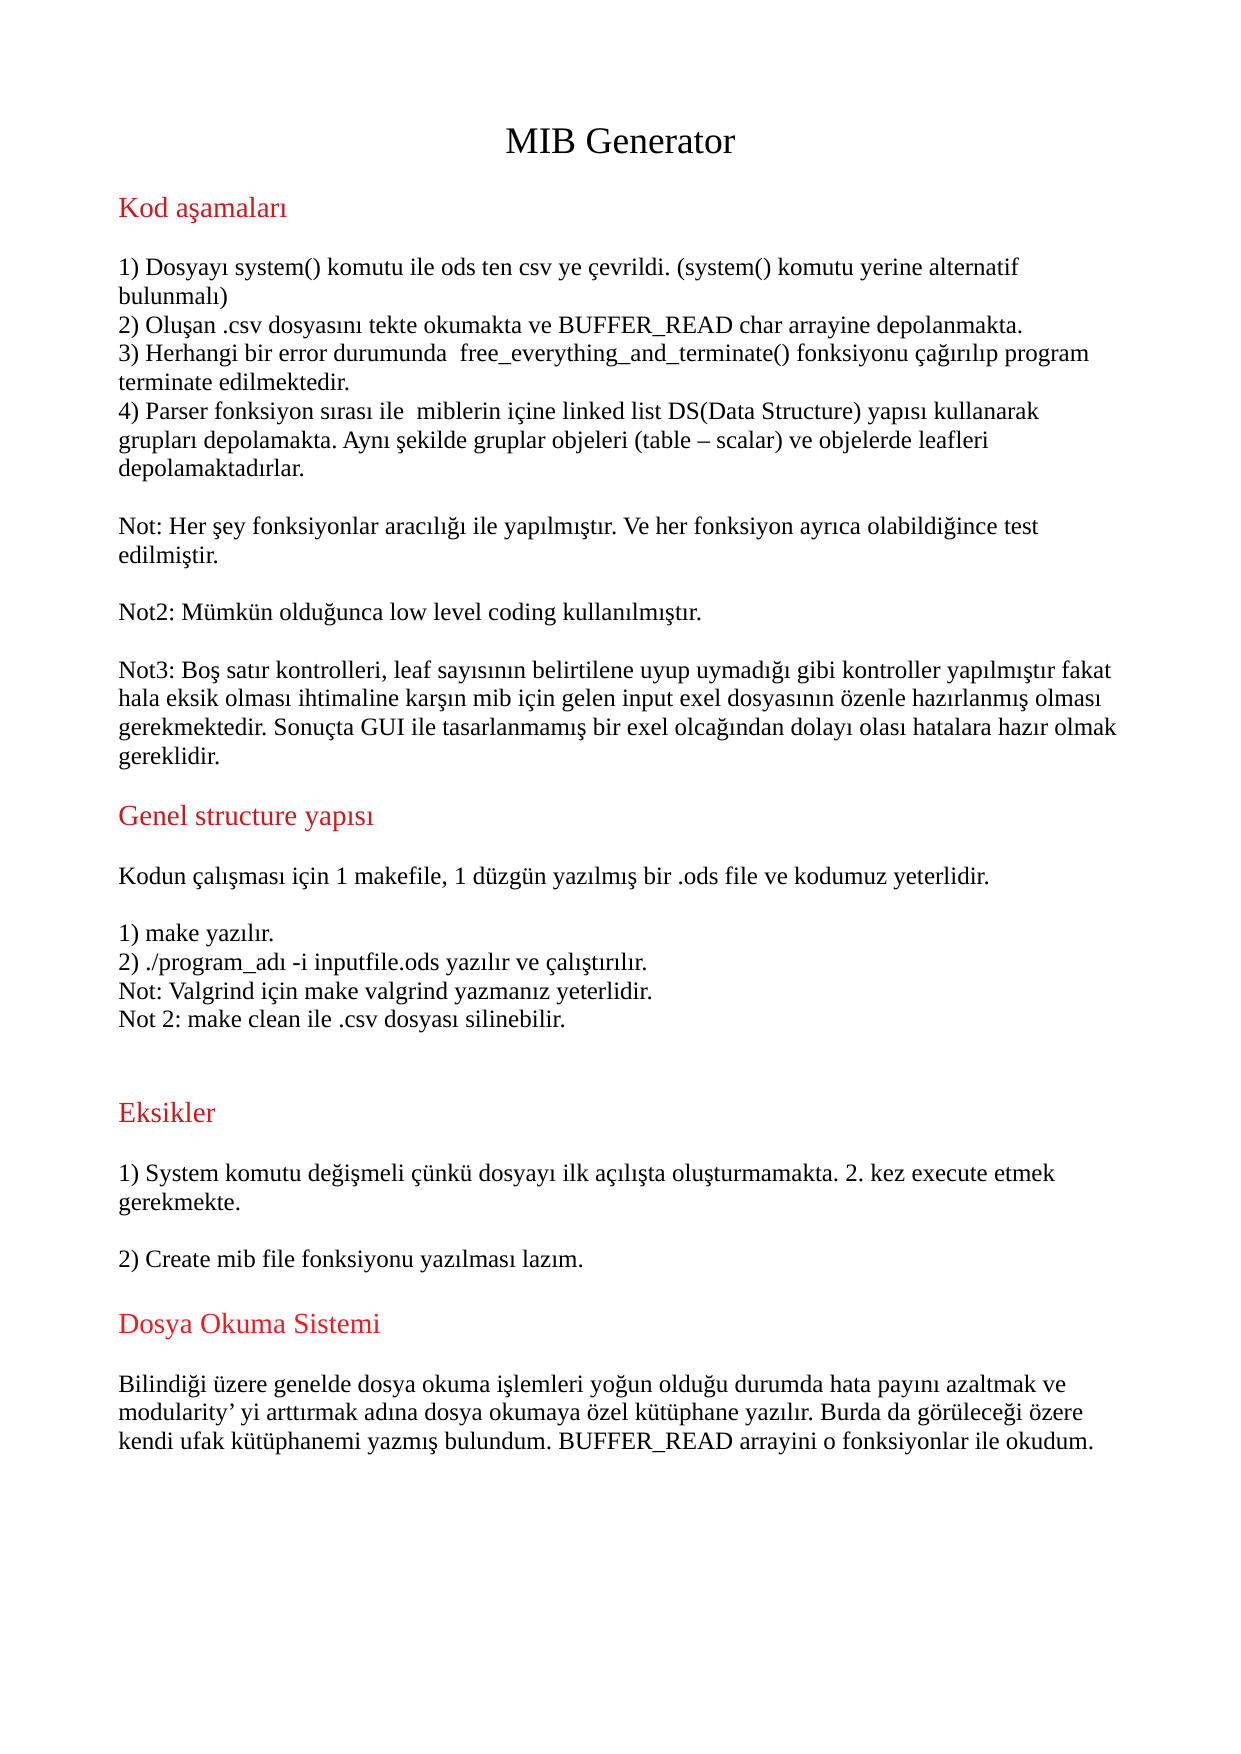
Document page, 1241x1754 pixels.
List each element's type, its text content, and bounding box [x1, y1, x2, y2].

text 3) Herhangi bir error durumunda free_everything_and_terminate() fonksiyonu çağırılıp program terminate edilmektedir. [118, 338, 1122, 396]
text Not: Her şey fonksiyonlar aracılığı ile yapılmıştır. Ve her fonksiyon ayrıca olabildiğince test edilmiştir. [118, 511, 1122, 568]
text Eksikler [118, 1096, 1122, 1129]
text 2) ./program_adı -i inputfile.ods yazılır ve çalıştırılır. [118, 947, 1122, 976]
text 1) Dosyayı system() komutu ile ods ten csv ye çevrildi. (system() komutu yerine alternatif bulunmalı) [118, 252, 1122, 310]
text 2) Create mib file fonksiyonu yazılması lazım. [118, 1244, 1122, 1273]
text 1) System komutu değişmeli çünkü dosyayı ilk açılışta oluşturmamakta. 2. kez execute etmek gerekmekte. [118, 1158, 1122, 1215]
text Not 2: make clean ile .csv dosyası silinebilir. [118, 1004, 1122, 1033]
text Bilindiği üzere genelde dosya okuma işlemleri yoğun olduğu durumda hata payını azaltmak ve modularity’ yi arttırmak adına dosya okumaya özel kütüphane yazılır. Burda da görüleceği özere kendi ufak kütüphanemi yazmış bulundum. BUFFER_READ arrayini o fonksiyonlar ile okudum. [118, 1369, 1122, 1455]
text Kod aşamaları [118, 190, 1122, 223]
text Genel structure yapısı [118, 798, 1122, 832]
text MIB Generator [118, 118, 1122, 161]
text Kodun çalışması için 1 makefile, 1 düzgün yazılmış bir .ods file ve kodumuz yeterlidir. [118, 861, 1122, 889]
text Dosya Okuma Sistemi [118, 1306, 1122, 1340]
text Not: Valgrind için make valgrind yazmanız yeterlidir. [118, 976, 1122, 1004]
text 1) make yazılır. [118, 918, 1122, 947]
text Not3: Boş satır kontrolleri, leaf sayısının belirtilene uyup uymadığı gibi kontroller yapılmıştır fakat hala eksik olması ihtimaline karşın mib için gelen input exel dosyasının özenle hazırlanmış olması gerekmektedir. Sonuçta GUI ile tasarlanmamış bir exel olcağından dolayı olası hatalara hazır olmak gereklidir. [118, 655, 1122, 770]
text 4) Parser fonksiyon sırası ile miblerin içine linked list DS(Data Structure) yapısı kullanarak grupları depolamakta. Aynı şekilde gruplar objeleri (table – scalar) ve objelerde leafleri depolamaktadırlar. [118, 396, 1122, 482]
text 2) Oluşan .csv dosyasını tekte okumakta ve BUFFER_READ char arrayine depolanmakta. [118, 310, 1122, 338]
text Not2: Mümkün olduğunca low level coding kullanılmıştır. [118, 597, 1122, 626]
